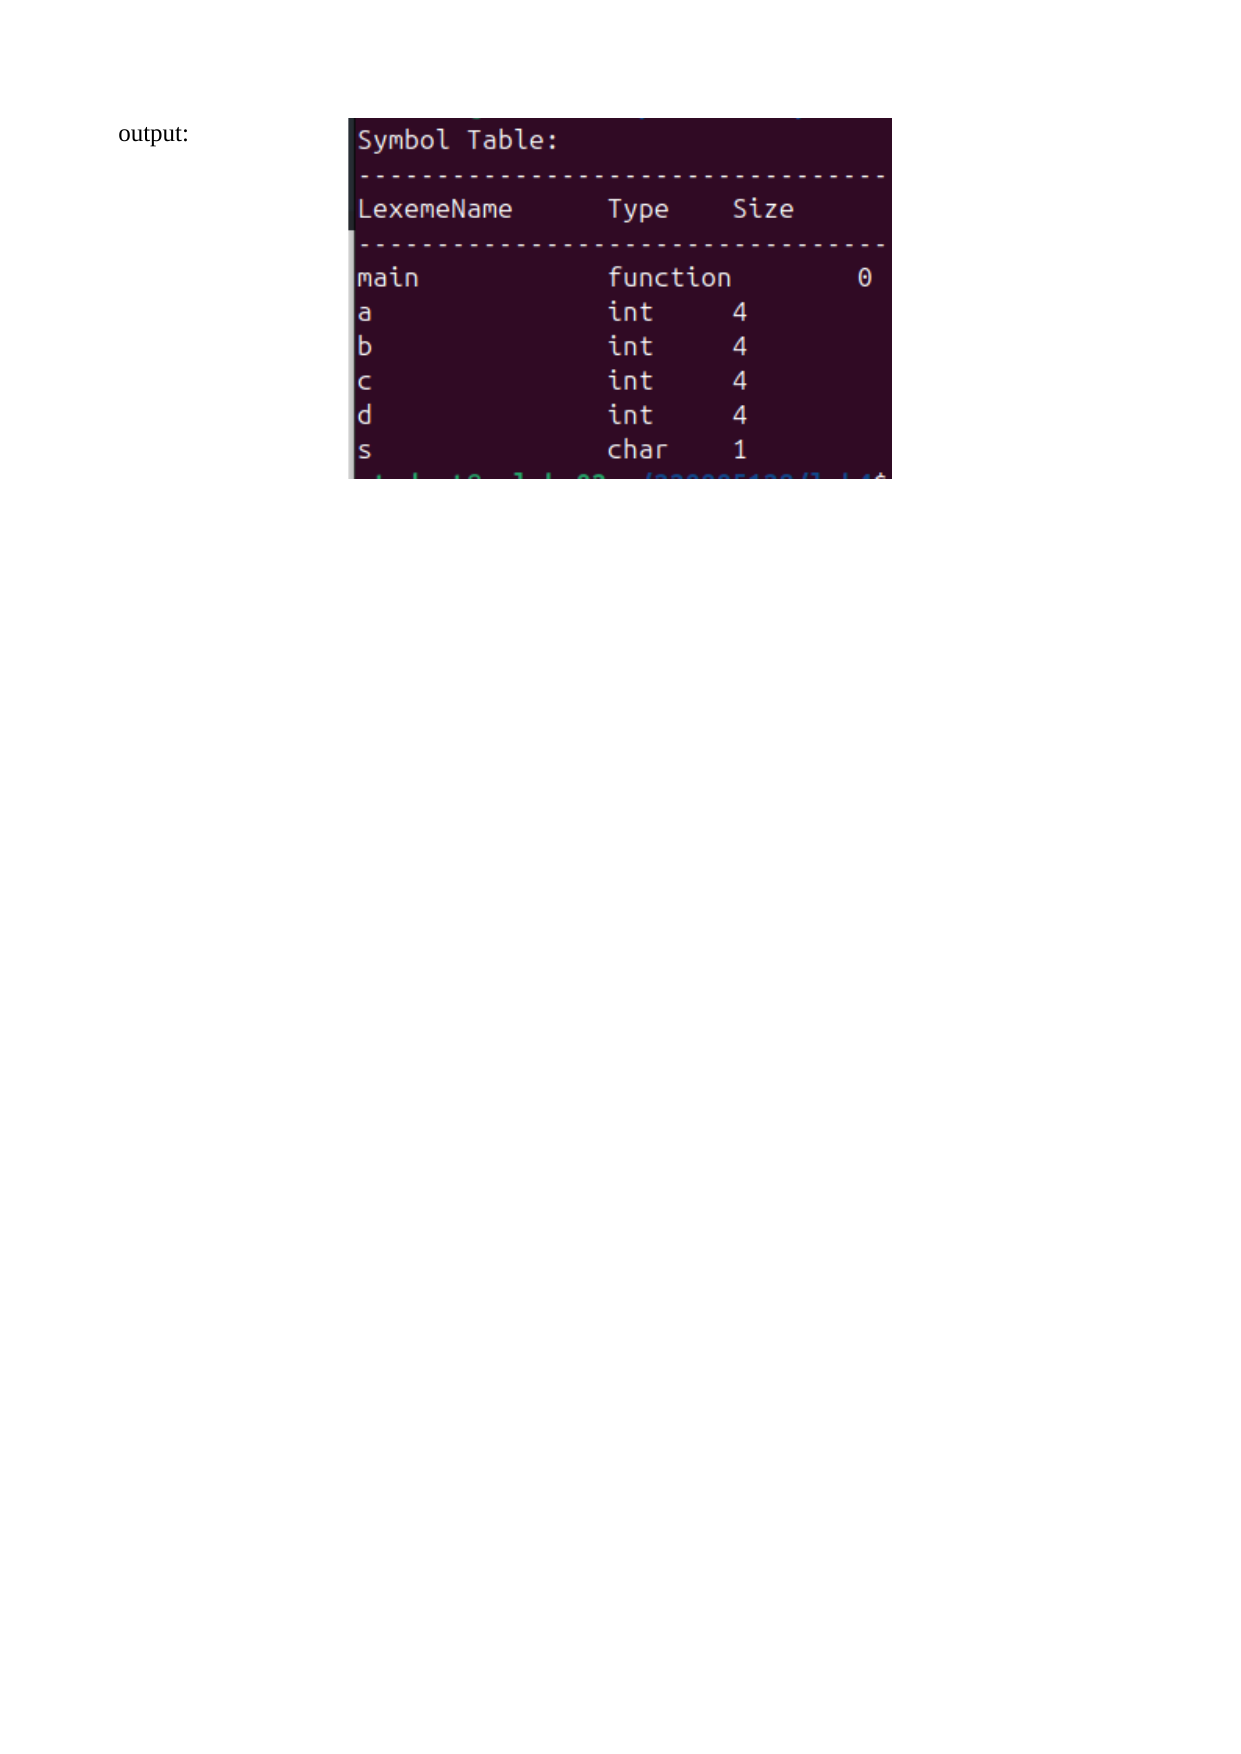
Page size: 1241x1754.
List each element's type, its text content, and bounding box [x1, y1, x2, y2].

picture [348, 118, 892, 479]
text output: [118, 118, 348, 176]
text [892, 118, 1122, 176]
